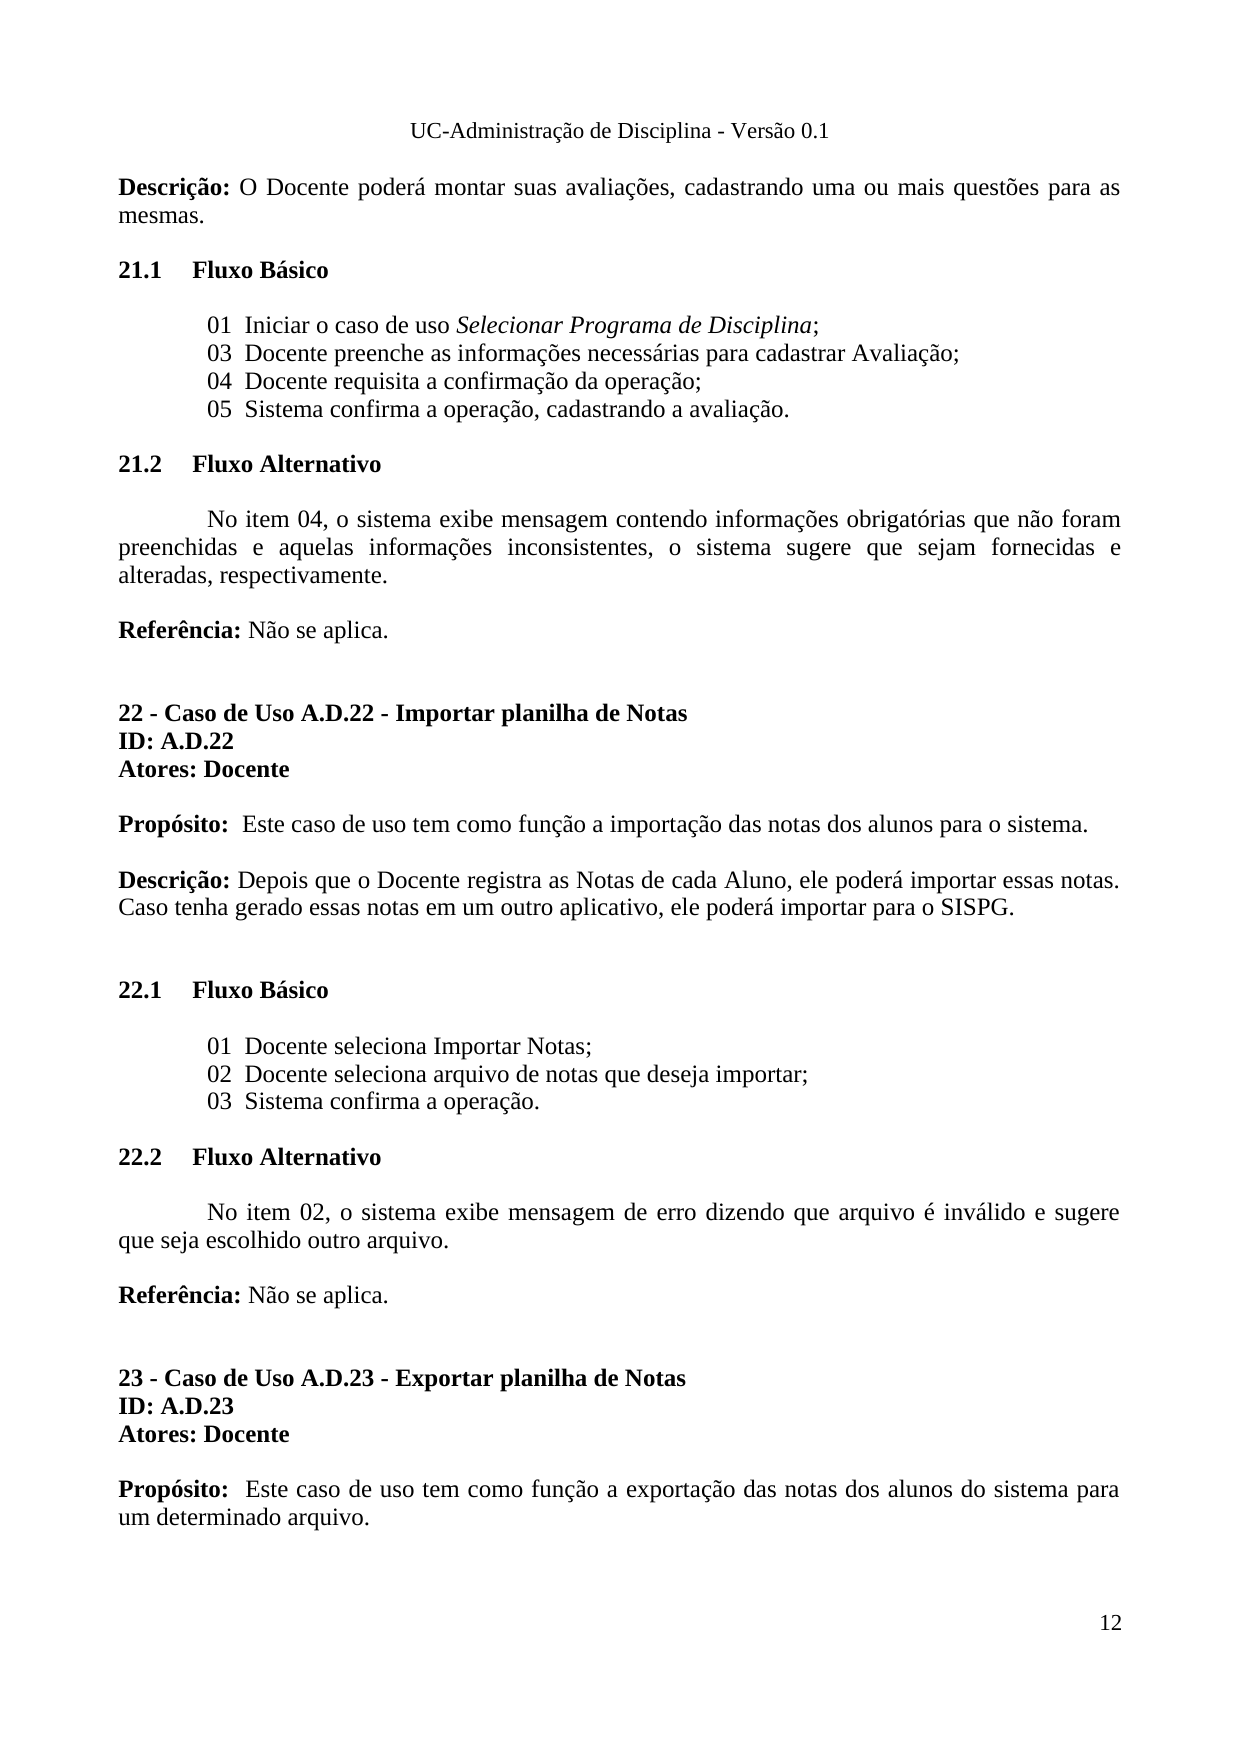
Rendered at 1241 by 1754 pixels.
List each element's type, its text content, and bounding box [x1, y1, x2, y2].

text ID: A.D.23 [118, 1392, 1122, 1420]
text Descrição: O Docente poderá montar suas avaliações, cadastrando uma ou mais questões para as mesmas. [118, 173, 1122, 228]
text Propósito: Este caso de uso tem como função a exportação das notas dos alunos do sistema para um determinado arquivo. [118, 1475, 1122, 1531]
subtitle 22 - Caso de Uso A.D.22 - Importar planilha de Notas [118, 699, 1122, 727]
text Atores: Docente [118, 1420, 1122, 1448]
subtitle 23 - Caso de Uso A.D.23 - Exportar planilha de Notas [118, 1364, 1122, 1392]
text 22.1 Fluxo Básico [118, 977, 1122, 1004]
text 03 Sistema confirma a operação. [118, 1087, 1122, 1115]
text ID: A.D.22 [118, 727, 1122, 755]
text 02 Docente seleciona arquivo de notas que deseja importar; [118, 1060, 1122, 1087]
text 03 Docente preenche as informações necessárias para cadastrar Avaliação; [118, 339, 1122, 367]
text 01 Docente seleciona Importar Notas; [118, 1032, 1122, 1060]
text No item 02, o sistema exibe mensagem de erro dizendo que arquivo é inválido e sugere que seja escolhido outro arquivo. [118, 1198, 1122, 1254]
text 04 Docente requisita a confirmação da operação; [118, 367, 1122, 395]
text 01 Iniciar o caso de uso Selecionar Programa de Disciplina; [118, 312, 1122, 339]
text Referência: Não se aplica. [118, 1281, 1122, 1309]
text 21.2 Fluxo Alternativo [118, 450, 1122, 478]
text No item 04, o sistema exibe mensagem contendo informações obrigatórias que não foram preenchidas e aquelas informações inconsistentes, o sistema sugere que sejam fornecidas e alteradas, respectivamente. [118, 506, 1122, 589]
text Atores: Docente [118, 755, 1122, 783]
text 21.1 Fluxo Básico [118, 256, 1122, 284]
text Referência: Não se aplica. [118, 616, 1122, 644]
text Propósito: Este caso de uso tem como função a importação das notas dos alunos para o sistema. [118, 810, 1122, 838]
text 05 Sistema confirma a operação, cadastrando a avaliação. [118, 395, 1122, 422]
text Descrição: Depois que o Docente registra as Notas de cada Aluno, ele poderá importar essas notas. Caso tenha gerado essas notas em um outro aplicativo, ele poderá importar para o SISPG. [118, 866, 1122, 921]
text 22.2 Fluxo Alternativo [118, 1143, 1122, 1171]
